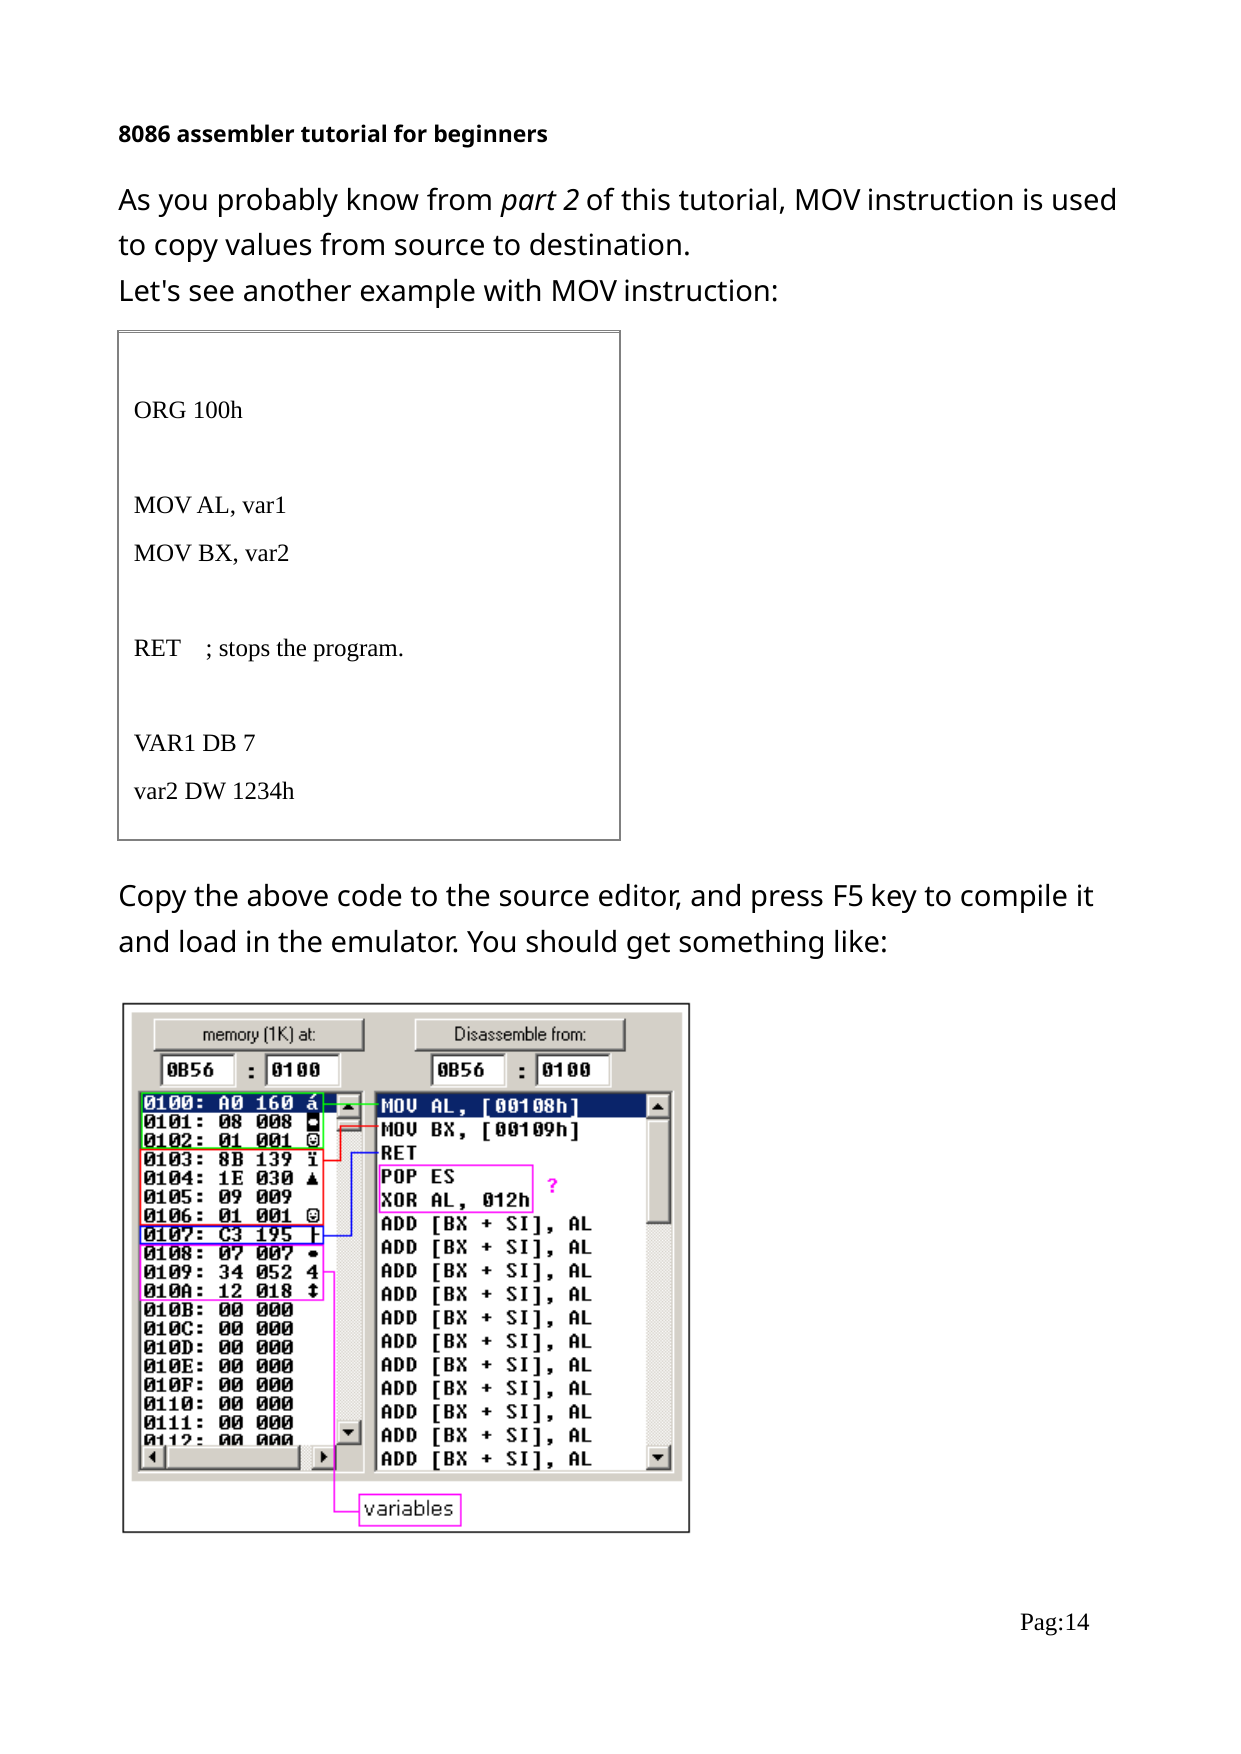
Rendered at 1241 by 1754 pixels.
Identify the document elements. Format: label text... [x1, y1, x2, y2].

text Copy the above code to the source editor, and press F5 key to compile it and load in the emulator. You should get something like: [118, 841, 1122, 1573]
picture [118, 998, 698, 1541]
table_header ORG 100h MOV AL, var1 MOV BX, var2 RET ; stops the program. VAR1 DB 7 var2 DW 1234h [119, 333, 619, 839]
text As you probably know from part 2 of this tutorial, MOV instruction is used to copy values from source to destination. Let's see another example with MOV instruction: [118, 179, 1122, 310]
